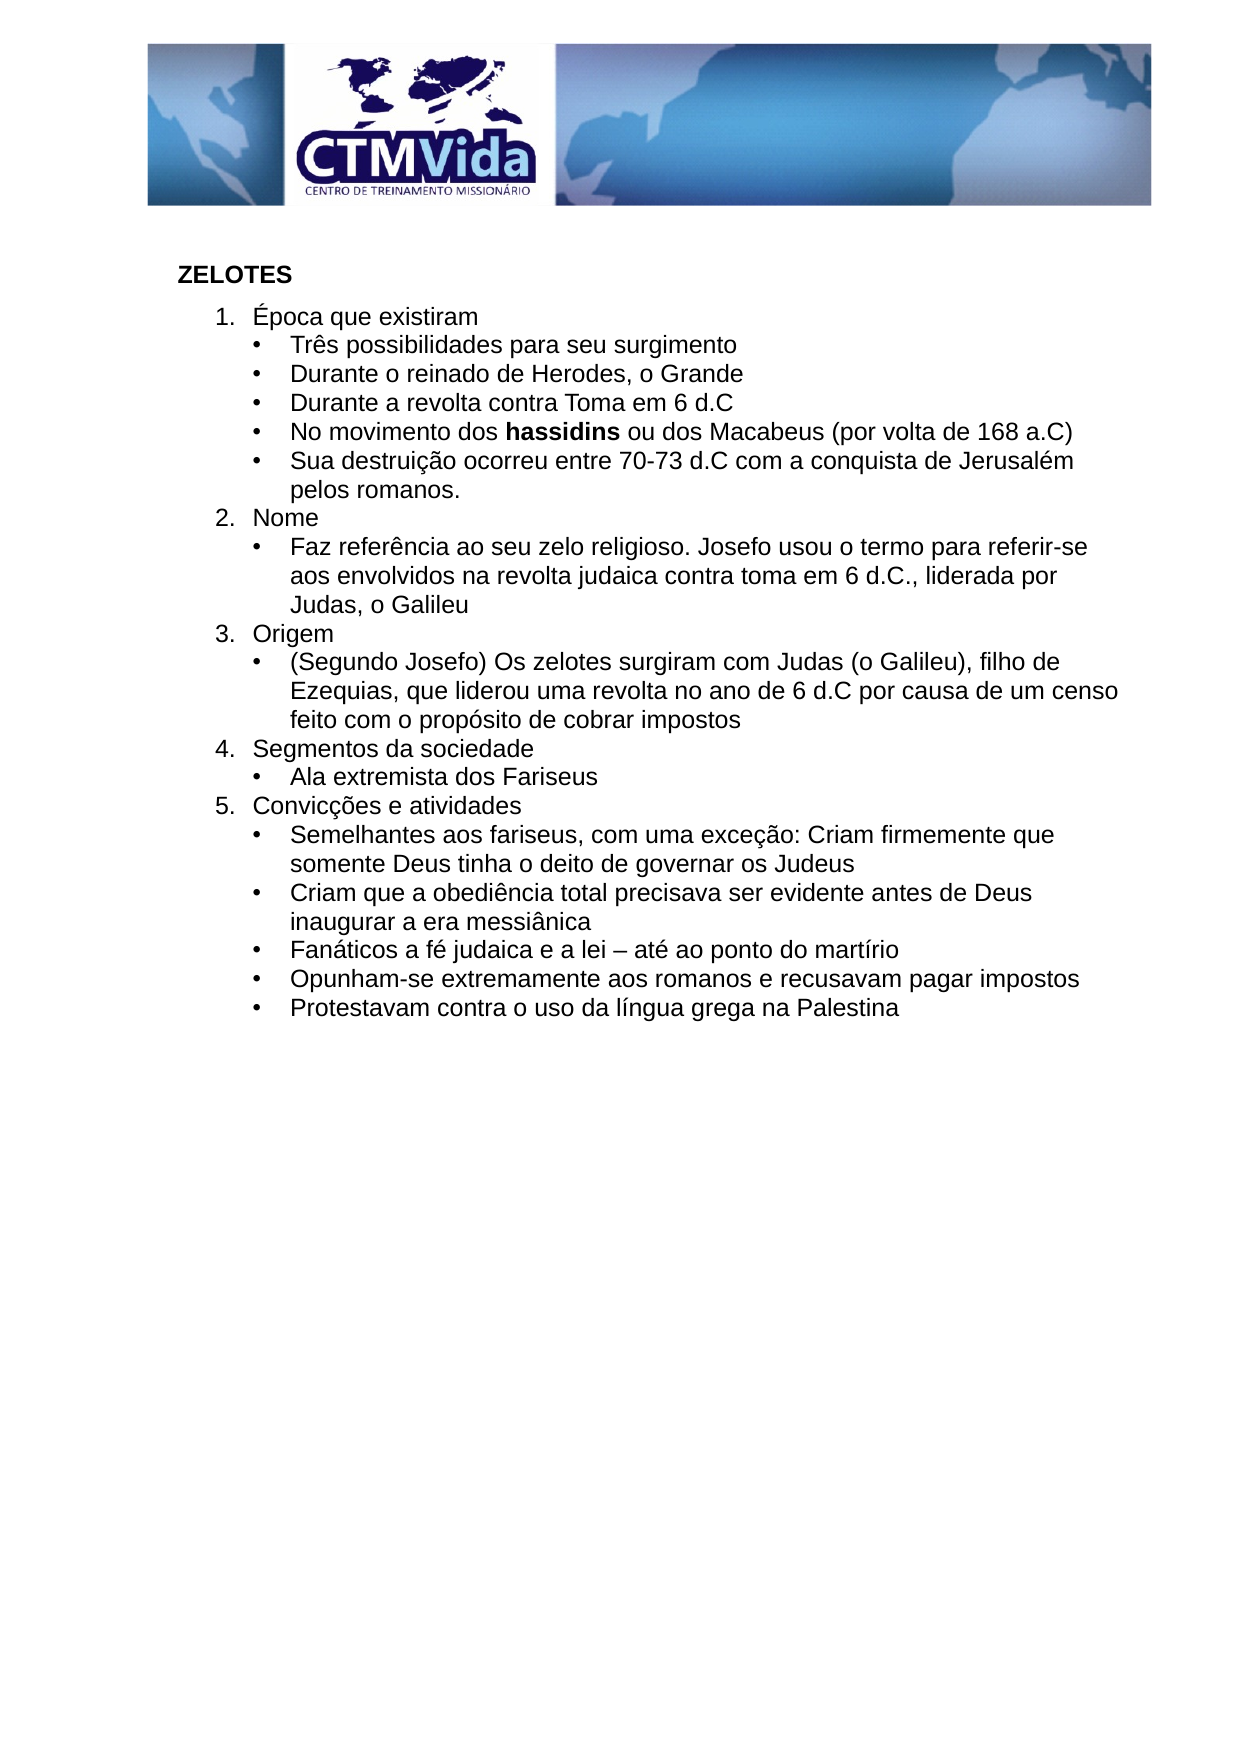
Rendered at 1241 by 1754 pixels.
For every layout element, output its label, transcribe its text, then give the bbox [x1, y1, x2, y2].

list Três possibilidades para seu surgimento [252, 330, 1122, 359]
list No movimento dos hassidins ou dos Macabeus (por volta de 168 a.C) [252, 417, 1122, 446]
list Segmentos da sociedade [215, 734, 1122, 762]
list Durante a revolta contra Toma em 6 d.C [252, 388, 1122, 417]
list (Segundo Josefo) Os zelotes surgiram com Judas (o Galileu), filho de Ezequias, que liderou uma revolta no ano de 6 d.C por causa de um censo feito com o propósito de cobrar impostos [252, 647, 1122, 734]
list Ala extremista dos Fariseus [252, 762, 1122, 791]
list Fanáticos a fé judaica e a lei – até ao ponto do martírio [252, 935, 1122, 964]
list Convicções e atividades [215, 791, 1122, 820]
list Época que existiram [215, 302, 1122, 330]
list Opunham-se extremamente aos romanos e recusavam pagar impostos [252, 964, 1122, 993]
list Faz referência ao seu zelo religioso. Josefo usou o termo para referir-se aos envolvidos na revolta judaica contra toma em 6 d.C., liderada por Judas, o Galileu [252, 532, 1122, 618]
list Semelhantes aos fariseus, com uma exceção: Criam firmemente que somente Deus tinha o deito de governar os Judeus [252, 820, 1122, 878]
list Nome [215, 503, 1122, 532]
list Protestavam contra o uso da língua grega na Palestina [252, 993, 1122, 1022]
list Origem [215, 618, 1122, 647]
subtitle Zelotes [177, 260, 1122, 289]
list Durante o reinado de Herodes, o Grande [252, 359, 1122, 388]
list Sua destruição ocorreu entre 70-73 d.C com a conquista de Jerusalém pelos romanos. [252, 446, 1122, 503]
list Criam que a obediência total precisava ser evidente antes de Deus inaugurar a era messiânica [252, 878, 1122, 935]
picture [147, 43, 1152, 206]
